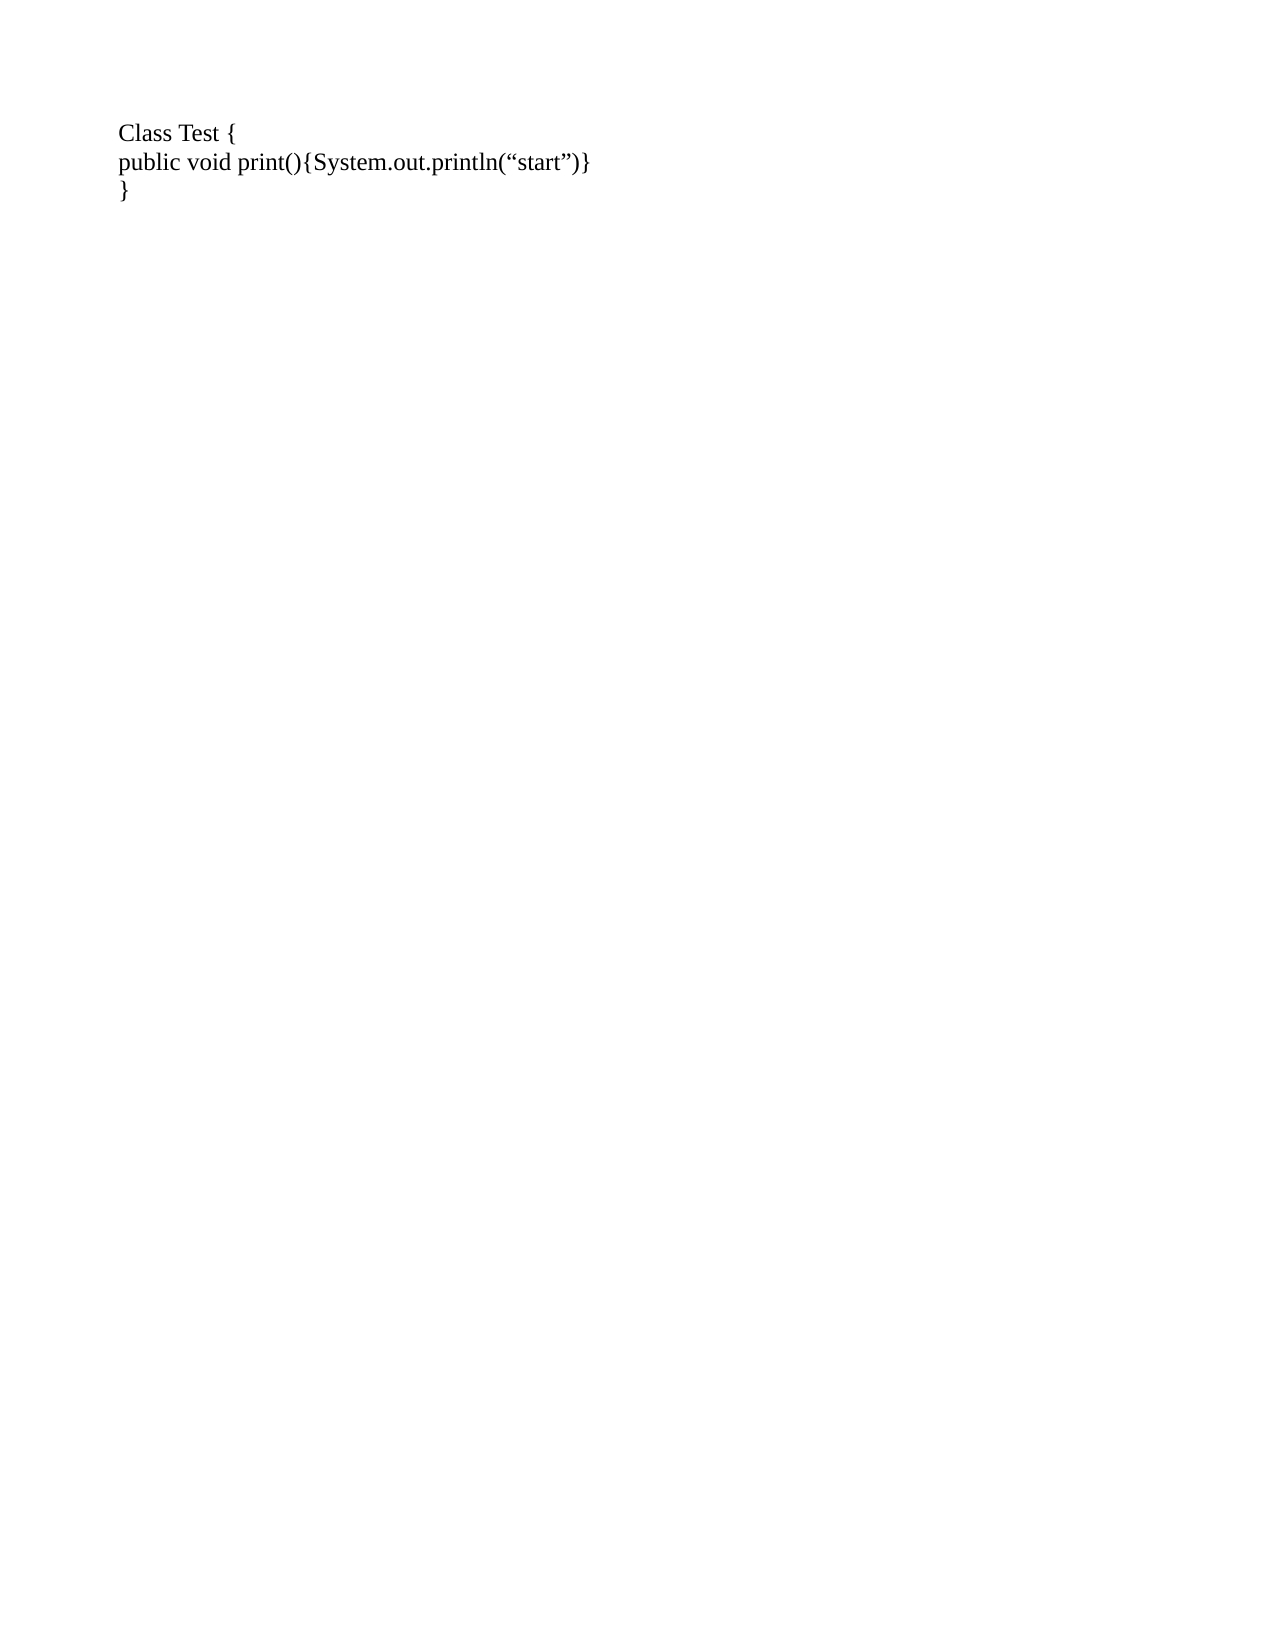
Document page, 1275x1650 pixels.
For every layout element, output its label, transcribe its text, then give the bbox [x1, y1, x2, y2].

text } [118, 176, 1157, 204]
text Class Test { [118, 118, 1157, 147]
text public void print(){System.out.println(“start”)} [118, 147, 1157, 176]
